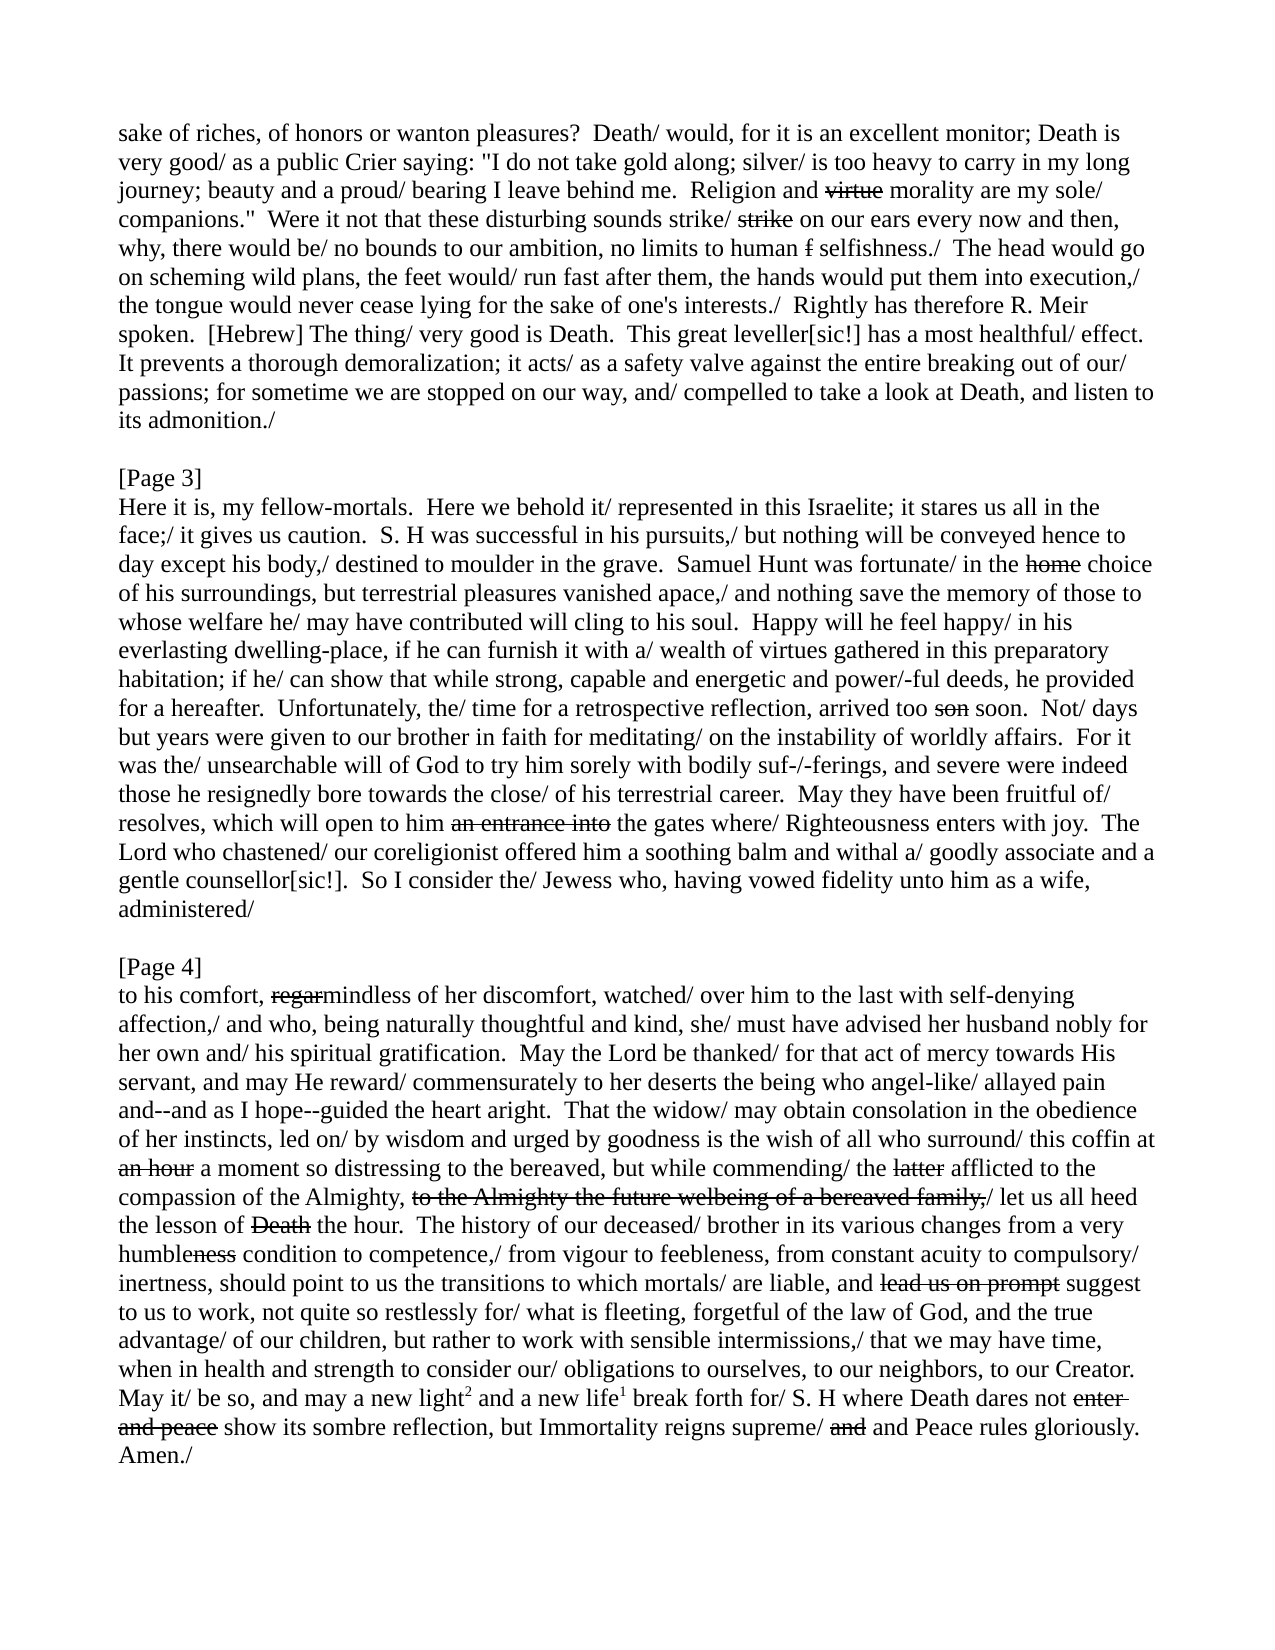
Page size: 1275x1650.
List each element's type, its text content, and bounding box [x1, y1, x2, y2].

text sake of riches, of honors or wanton pleasures? Death/ would, for it is an excellent monitor; Death is very good/ as a public Crier saying: "I do not take gold along; silver/ is too heavy to carry in my long journey; beauty and a proud/ bearing I leave behind me. Religion and virtue morality are my sole/ companions." Were it not that these disturbing sounds strike/ strike on our ears every now and then, why, there would be/ no bounds to our ambition, no limits to human f selfishness./ The head would go on scheming wild plans, the feet would/ run fast after them, the hands would put them into execution,/ the tongue would never cease lying for the sake of one's interests./ Rightly has therefore R. Meir spoken. [Hebrew] The thing/ very good is Death. This great leveller[sic!] has a most healthful/ effect. It prevents a thorough demoralization; it acts/ as a safety valve against the entire breaking out of our/ passions; for sometime we are stopped on our way, and/ compelled to take a look at Death, and listen to its admonition./ [118, 118, 1157, 434]
text [Page 3] [118, 463, 1157, 492]
text Here it is, my fellow-mortals. Here we behold it/ represented in this Israelite; it stares us all in the face;/ it gives us caution. S. H was successful in his pursuits,/ but nothing will be conveyed hence to day except his body,/ destined to moulder in the grave. Samuel Hunt was fortunate/ in the home choice of his surroundings, but terrestrial pleasures vanished apace,/ and nothing save the memory of those to whose welfare he/ may have contributed will cling to his soul. Happy will he feel happy/ in his everlasting dwelling-place, if he can furnish it with a/ wealth of virtues gathered in this preparatory habitation; if he/ can show that while strong, capable and energetic and power/-ful deeds, he provided for a hereafter. Unfortunately, the/ time for a retrospective reflection, arrived too son soon. Not/ days but years were given to our brother in faith for meditating/ on the instability of worldly affairs. For it was the/ unsearchable will of God to try him sorely with bodily suf-/-ferings, and severe were indeed those he resignedly bore towards the close/ of his terrestrial career. May they have been fruitful of/ resolves, which will open to him an entrance into the gates where/ Righteousness enters with joy. The Lord who chastened/ our coreligionist offered him a soothing balm and withal a/ goodly associate and a gentle counsellor[sic!]. So I consider the/ Jewess who, having vowed fidelity unto him as a wife, administered/ [118, 492, 1157, 923]
text [Page 4] [118, 952, 1157, 981]
text to his comfort, regarmindless of her discomfort, watched/ over him to the last with self-denying affection,/ and who, being naturally thoughtful and kind, she/ must have advised her husband nobly for her own and/ his spiritual gratification. May the Lord be thanked/ for that act of mercy towards His servant, and may He reward/ commensurately to her deserts the being who angel-like/ allayed pain and--and as I hope--guided the heart aright. That the widow/ may obtain consolation in the obedience of her instincts, led on/ by wisdom and urged by goodness is the wish of all who surround/ this coffin at an hour a moment so distressing to the bereaved, but while commending/ the latter afflicted to the compassion of the Almighty, to the Almighty the future welbeing of a bereaved family,/ let us all heed the lesson of Death the hour. The history of our deceased/ brother in its various changes from a very humbleness condition to competence,/ from vigour to feebleness, from constant acuity to compulsory/ inertness, should point to us the transitions to which mortals/ are liable, and lead us on prompt suggest to us to work, not quite so restlessly for/ what is fleeting, forgetful of the law of God, and the true advantage/ of our children, but rather to work with sensible intermissions,/ that we may have time, when in health and strength to consider our/ obligations to ourselves, to our neighbors, to our Creator. May it/ be so, and may a new light2 and a new life1 break forth for/ S. H where Death dares not enter and peace show its sombre reflection, but Immortality reigns supreme/ and and Peace rules gloriously. Amen./ [118, 981, 1157, 1469]
